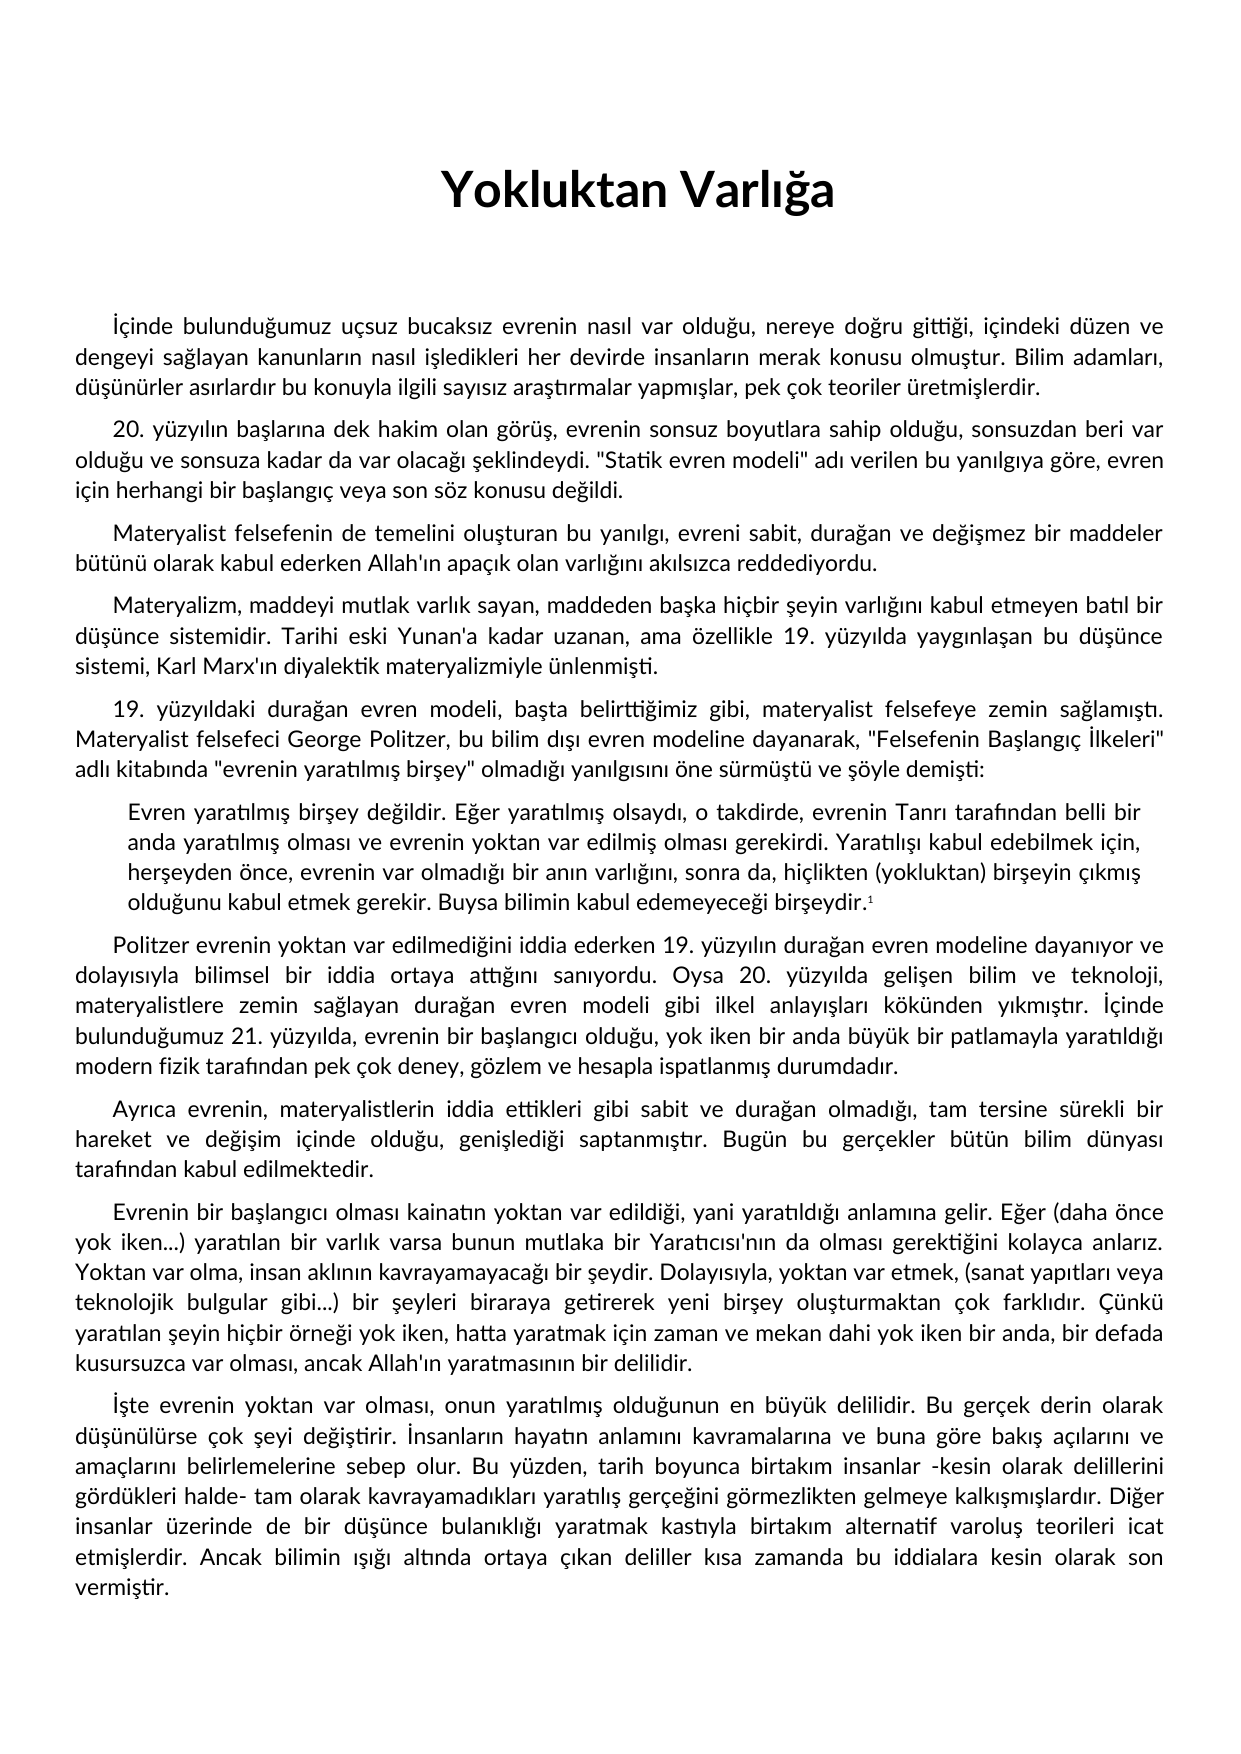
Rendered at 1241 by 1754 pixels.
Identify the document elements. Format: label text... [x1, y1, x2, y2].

text Politzer evrenin yoktan var edilmediğini iddia ederken 19. yüzyılın durağan evren modeline dayanıyor ve dolayısıyla bilimsel bir iddia ortaya attığını sanıyordu. Oysa 20. yüzyılda gelişen bilim ve teknoloji, materyalistlere zemin sağlayan durağan evren modeli gibi ilkel anlayışları kökünden yıkmıştır. İçinde bulunduğumuz 21. yüzyılda, evrenin bir başlangıcı olduğu, yok iken bir anda büyük bir patlamayla yaratıldığı modern fizik tarafından pek çok deney, gözlem ve hesapla ispatlanmış durumdadır. [75, 931, 1165, 1079]
text Evren yaratılmış birşey değildir. Eğer yaratılmış olsaydı, o takdirde, evrenin Tanrı tarafından belli bir anda yaratılmış olması ve evrenin yoktan var edilmiş olması gerekirdi. Yaratılışı kabul edebilmek için, herşeyden önce, evrenin var olmadığı bir anın varlığını, sonra da, hiçlikten (yokluktan) birşeyin çıkmış olduğunu kabul etmek gerekir. Buysa bilimin kabul edemeyeceği birşeydir.1 [127, 797, 1143, 916]
text 19. yüzyıldaki durağan evren modeli, başta belirttiğimiz gibi, materyalist felsefeye zemin sağlamıştı. Materyalist felsefeci George Politzer, bu bilim dışı evren modeline dayanarak, "Felsefenin Başlangıç İlkeleri" adlı kitabında "evrenin yaratılmış birşey" olmadığı yanılgısını öne sürmüştü ve şöyle demişti: [75, 694, 1165, 782]
subtitle Yokluktan Varlığa [112, 158, 1165, 218]
text Ayrıca evrenin, materyalistlerin iddia ettikleri gibi sabit ve durağan olmadığı, tam tersine sürekli bir hareket ve değişim içinde olduğu, genişlediği saptanmıştır. Bugün bu gerçekler bütün bilim dünyası tarafından kabul edilmektedir. [75, 1094, 1165, 1182]
text Materyalist felsefenin de temelini oluşturan bu yanılgı, evreni sabit, durağan ve değişmez bir maddeler bütünü olarak kabul ederken Allah'ın apaçık olan varlığını akılsızca reddediyordu. [75, 518, 1165, 576]
text Evrenin bir başlangıcı olması kainatın yoktan var edildiği, yani yaratıldığı anlamına gelir. Eğer (daha önce yok iken...) yaratılan bir varlık varsa bunun mutlaka bir Yaratıcısı'nın da olması gerektiğini kolayca anlarız. Yoktan var olma, insan aklının kavrayamayacağı bir şeydir. Dolayısıyla, yoktan var etmek, (sanat yapıtları veya teknolojik bulgular gibi...) bir şeyleri biraraya getirerek yeni birşey oluşturmaktan çok farklıdır. Çünkü yaratılan şeyin hiçbir örneği yok iken, hatta yaratmak için zaman ve mekan dahi yok iken bir anda, bir defada kusursuzca var olması, ancak Allah'ın yaratmasının bir delilidir. [75, 1197, 1165, 1376]
text İşte evrenin yoktan var olması, onun yaratılmış olduğunun en büyük delilidir. Bu gerçek derin olarak düşünülürse çok şeyi değiştirir. İnsanların hayatın anlamını kavramalarına ve buna göre bakış açılarını ve amaçlarını belirlemelerine sebep olur. Bu yüzden, tarih boyunca birtakım insanlar -kesin olarak delillerini gördükleri halde- tam olarak kavrayamadıkları yaratılış gerçeğini görmezlikten gelmeye kalkışmışlardır. Diğer insanlar üzerinde de bir düşünce bulanıklığı yaratmak kastıyla birtakım alternatif varoluş teorileri icat etmişlerdir. Ancak bilimin ışığı altında ortaya çıkan deliller kısa zamanda bu iddialara kesin olarak son vermiştir. [75, 1391, 1165, 1600]
text 20. yüzyılın başlarına dek hakim olan görüş, evrenin sonsuz boyutlara sahip olduğu, sonsuzdan beri var olduğu ve sonsuza kadar da var olacağı şeklindeydi. "Statik evren modeli" adı verilen bu yanılgıya göre, evren için herhangi bir başlangıç veya son söz konusu değildi. [75, 415, 1165, 503]
text Materyalizm, maddeyi mutlak varlık sayan, maddeden başka hiçbir şeyin varlığını kabul etmeyen batıl bir düşünce sistemidir. Tarihi eski Yunan'a kadar uzanan, ama özellikle 19. yüzyılda yaygınlaşan bu düşünce sistemi, Karl Marx'ın diyalektik materyalizmiyle ünlenmişti. [75, 591, 1165, 679]
text İçinde bulunduğumuz uçsuz bucaksız evrenin nasıl var olduğu, nereye doğru gittiği, içindeki düzen ve dengeyi sağlayan kanunların nasıl işledikleri her devirde insanların merak konusu olmuştur. Bilim adamları, düşünürler asırlardır bu konuyla ilgili sayısız araştırmalar yapmışlar, pek çok teoriler üretmişlerdir. [75, 312, 1165, 400]
